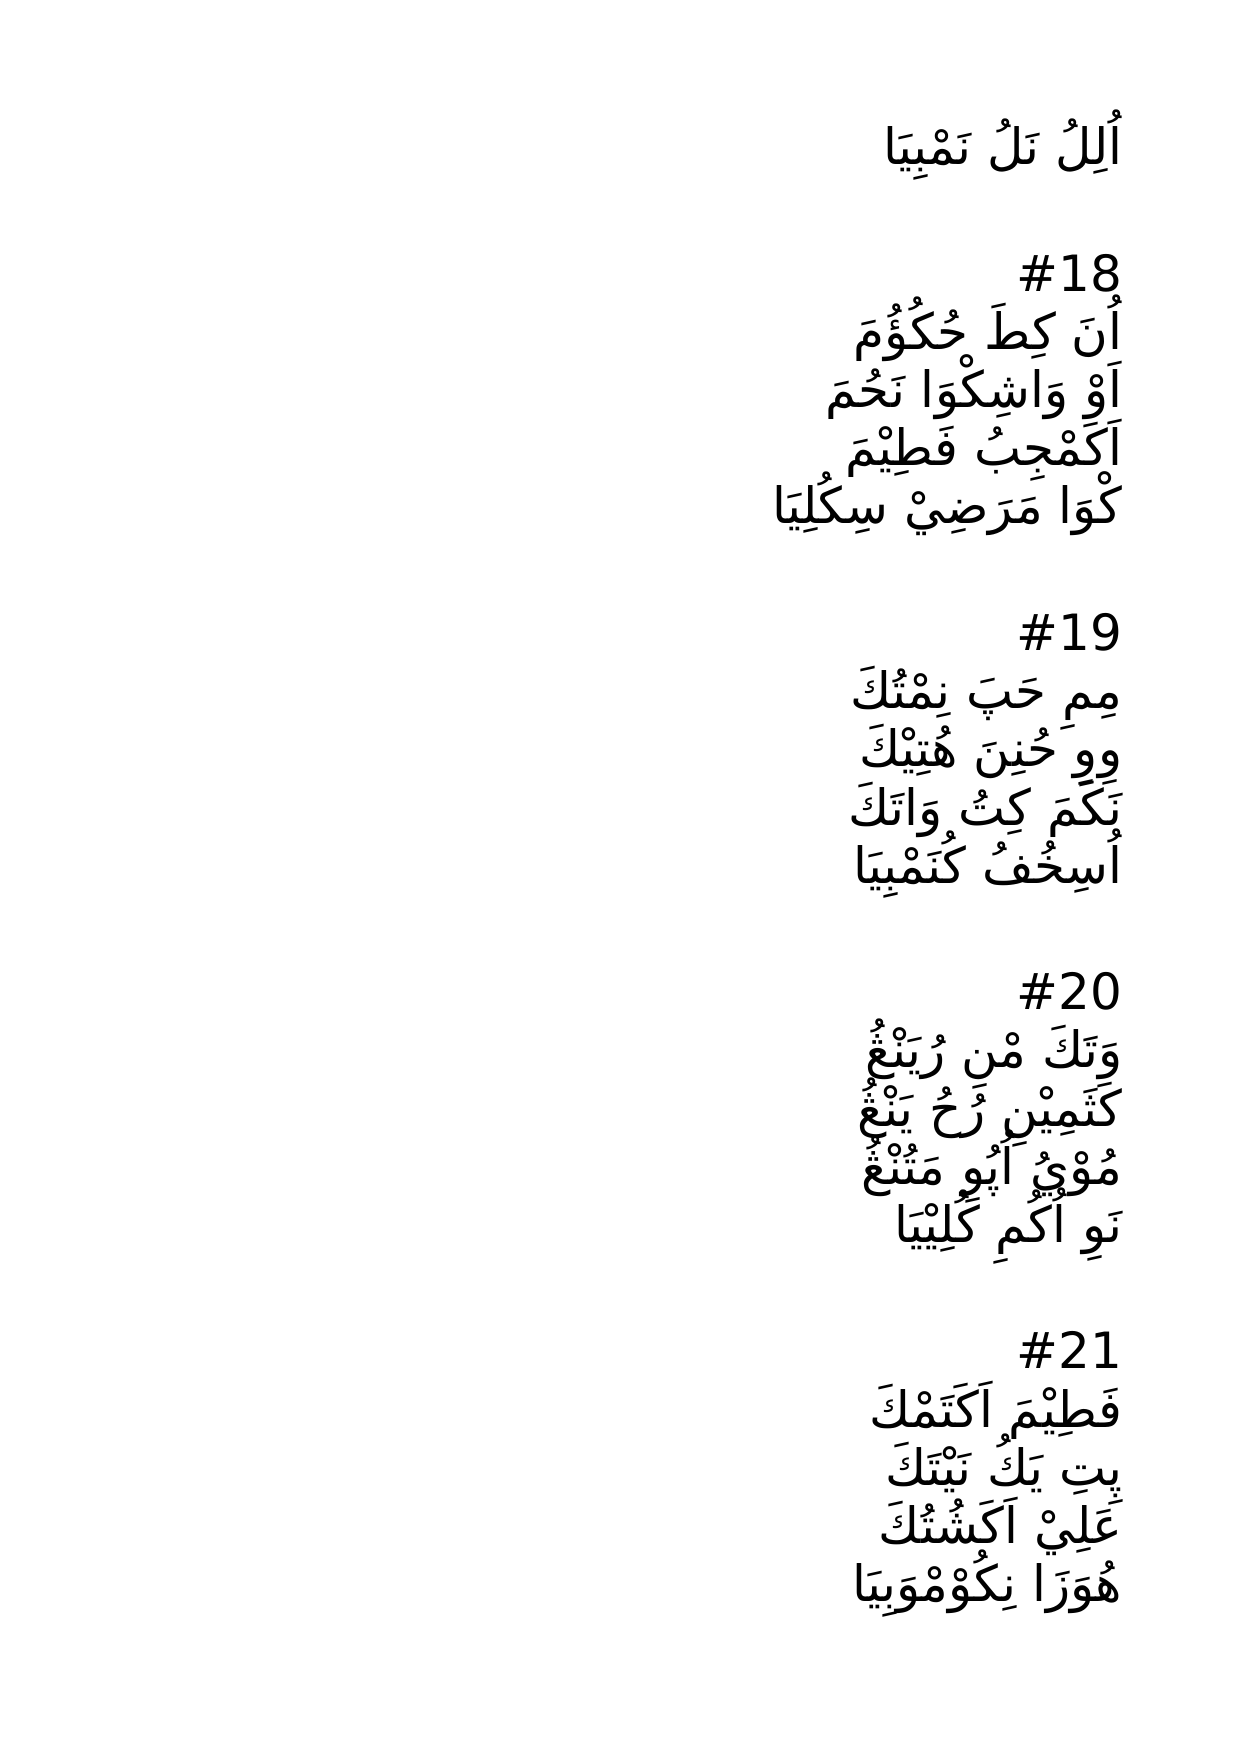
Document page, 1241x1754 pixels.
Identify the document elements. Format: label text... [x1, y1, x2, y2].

text هُوَزَا نِكُوْمْوَبِيَا [118, 1555, 1122, 1613]
text پِتِ يَكُ نَيْتَكَ [118, 1439, 1122, 1497]
text عَلِيْ اَكَشُتُكَ [118, 1497, 1122, 1555]
text #19 [118, 604, 1122, 662]
text #20 [118, 963, 1122, 1021]
text نَكَمَ كِتُ وَاتَكَ [118, 778, 1122, 837]
text مِمِ حَپَ نِمْتُكَ [118, 662, 1122, 720]
text نَوِ اُكُمِ كُلِيْيَا [118, 1196, 1122, 1254]
text فَطِيْمَ اَكَتَمْكَ [118, 1381, 1122, 1439]
text اُلِلُ نَلُ نَمْبِيَا [118, 118, 1122, 176]
text #18 [118, 244, 1122, 303]
text اُنَ كِطَ حُكُؤُمَ [118, 303, 1122, 361]
text اَكَمْجِبُ فَطِيْمَ [118, 419, 1122, 477]
text كَثَمِيْنِ رُحُ يَنْڠُ [118, 1079, 1122, 1138]
text كْوَا مَرَضِيْ سِكُلِيَا [118, 477, 1122, 536]
text وِوِ حُنِنَ هُتِيْكَ [118, 720, 1122, 778]
text #21 [118, 1322, 1122, 1381]
text وَتَكَ مْنِ رُيَنْڠُ [118, 1021, 1122, 1079]
text مُوْيُ اُپُوِ مَتُنْڠُ [118, 1138, 1122, 1196]
text اَوْ وَاشِكْوَا نَحُمَ [118, 361, 1122, 419]
text اُسِخُفُ كُنَمْبِيَا [118, 837, 1122, 895]
